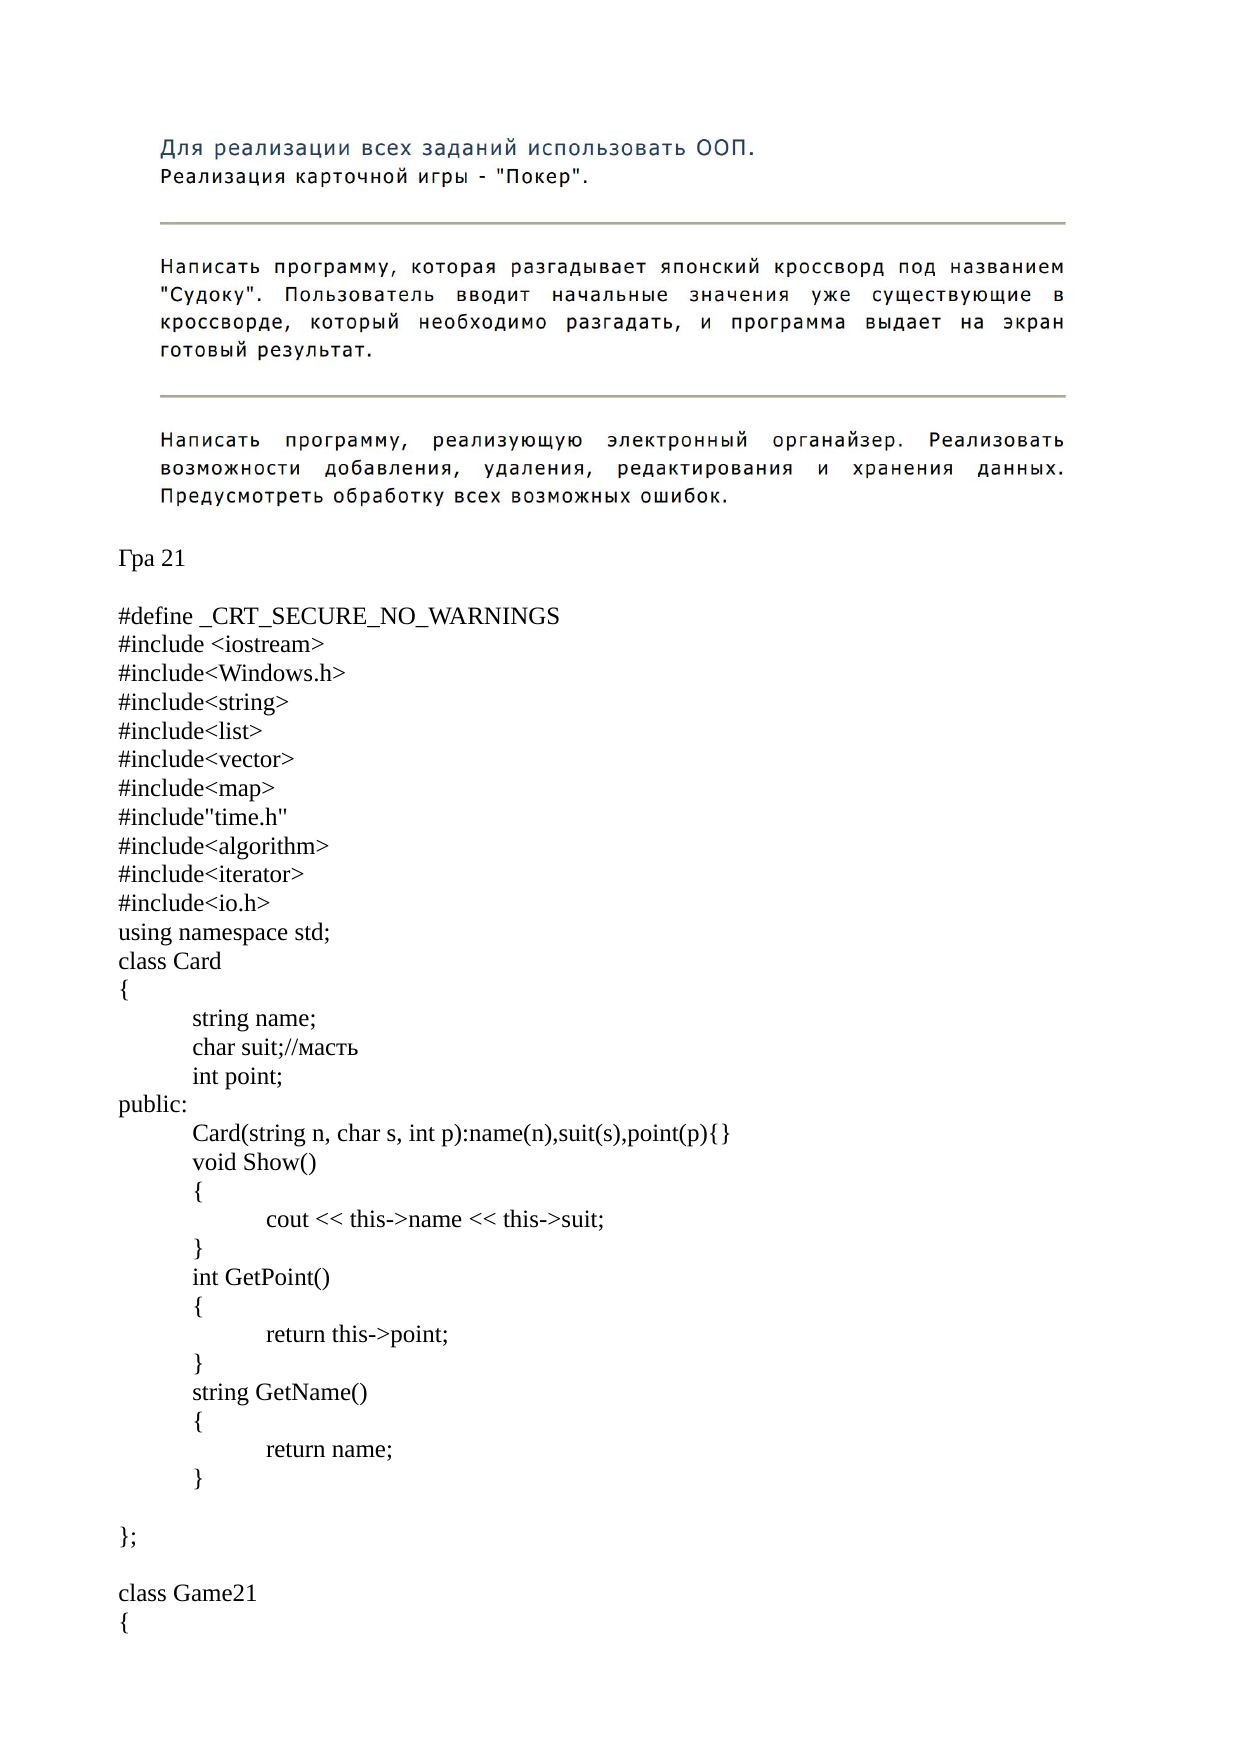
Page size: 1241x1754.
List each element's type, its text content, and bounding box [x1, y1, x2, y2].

text string GetName() [118, 1377, 1122, 1406]
text void Show() [118, 1147, 1122, 1176]
picture [118, 118, 1123, 544]
text Card(string n, char s, int p):name(n),suit(s),point(p){} [118, 1118, 1122, 1147]
text #include <iostream> [118, 629, 1122, 658]
text Гра 21 [118, 544, 1122, 572]
text #include<iterator> [118, 859, 1122, 888]
text #include<io.h> [118, 888, 1122, 917]
text #define _CRT_SECURE_NO_WARNINGS [118, 601, 1122, 629]
text #include<list> [118, 716, 1122, 744]
text string name; [118, 1003, 1122, 1032]
text #include<algorithm> [118, 831, 1122, 859]
text { [118, 1406, 1122, 1434]
text public: [118, 1089, 1122, 1118]
text #include"time.h" [118, 802, 1122, 831]
text } [118, 1233, 1122, 1262]
text { [118, 974, 1122, 1003]
text char suit;//масть [118, 1032, 1122, 1061]
text class Card [118, 946, 1122, 974]
text #include<Windows.h> [118, 658, 1122, 687]
text }; [118, 1521, 1122, 1549]
text #include<vector> [118, 744, 1122, 773]
text } [118, 1348, 1122, 1377]
text #include<string> [118, 687, 1122, 716]
text #include<map> [118, 773, 1122, 802]
text using namespace std; [118, 917, 1122, 946]
text class Game21 [118, 1578, 1122, 1607]
text int GetPoint() [118, 1262, 1122, 1291]
text { [118, 1291, 1122, 1319]
text int point; [118, 1061, 1122, 1089]
text return name; [118, 1434, 1122, 1463]
text { [118, 1176, 1122, 1204]
text { [118, 1607, 1122, 1636]
text } [118, 1463, 1122, 1492]
text return this->point; [118, 1319, 1122, 1348]
text cout << this->name << this->suit; [118, 1204, 1122, 1233]
